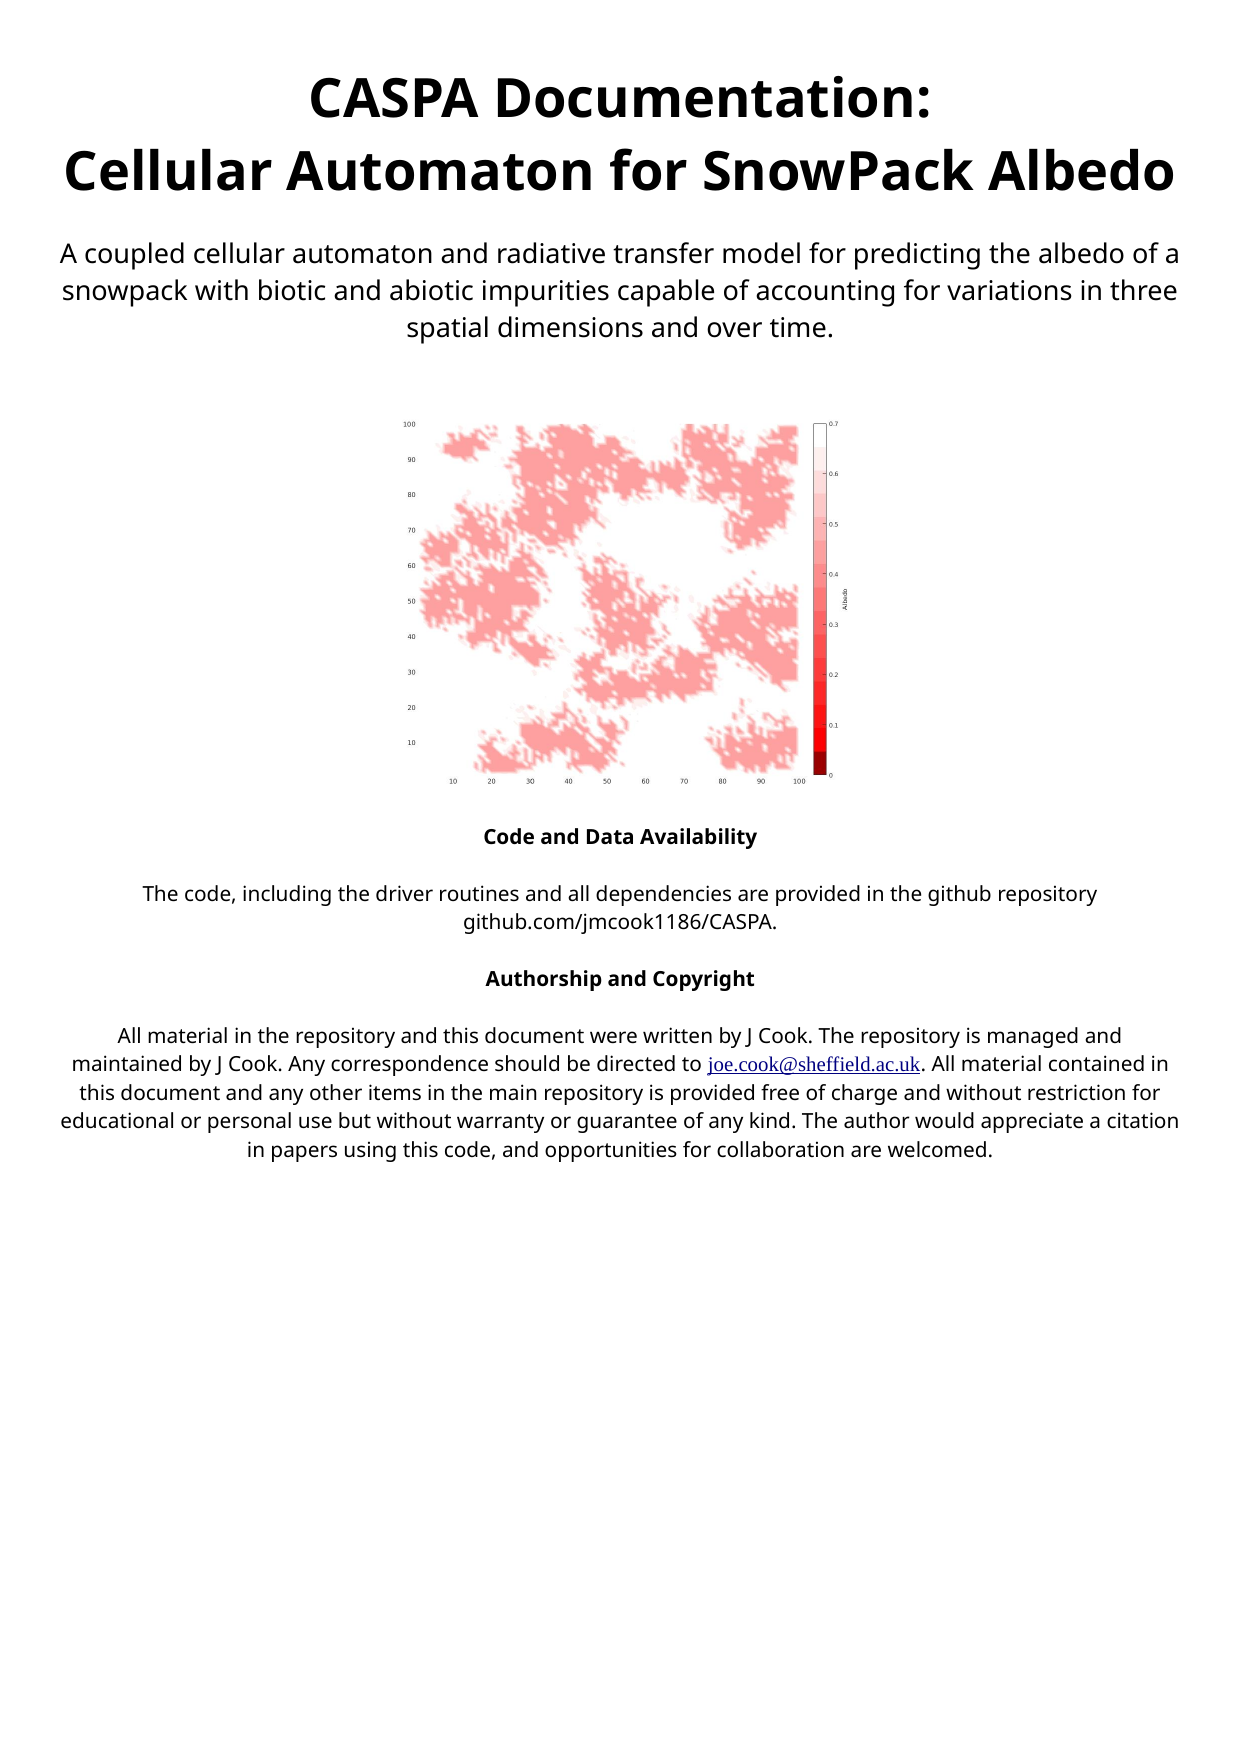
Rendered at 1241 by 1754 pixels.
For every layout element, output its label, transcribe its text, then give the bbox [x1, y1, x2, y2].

text A coupled cellular automaton and radiative transfer model for predicting the albedo of a snowpack with biotic and abiotic impurities capable of accounting for variations in three spatial dimensions and over time. [59, 235, 1181, 346]
text Authorship and Copyright [59, 964, 1181, 993]
text Code and Data Availability [59, 382, 1181, 850]
text Cellular Automaton for SnowPack Albedo [59, 133, 1181, 207]
picture [354, 391, 886, 822]
text CASPA Documentation: [59, 59, 1181, 133]
text The code, including the driver routines and all dependencies are provided in the github repository github.com/jmcook1186/CASPA. [59, 879, 1181, 936]
text All material in the repository and this document were written by J Cook. The repository is managed and maintained by J Cook. Any correspondence should be directed to joe.cook@sheffield.ac.uk. All material contained in this document and any other items in the main repository is provided free of charge and without restriction for educational or personal use but without warranty or guarantee of any kind. The author would appreciate a citation in papers using this code, and opportunities for collaboration are welcomed. [59, 1021, 1181, 1163]
